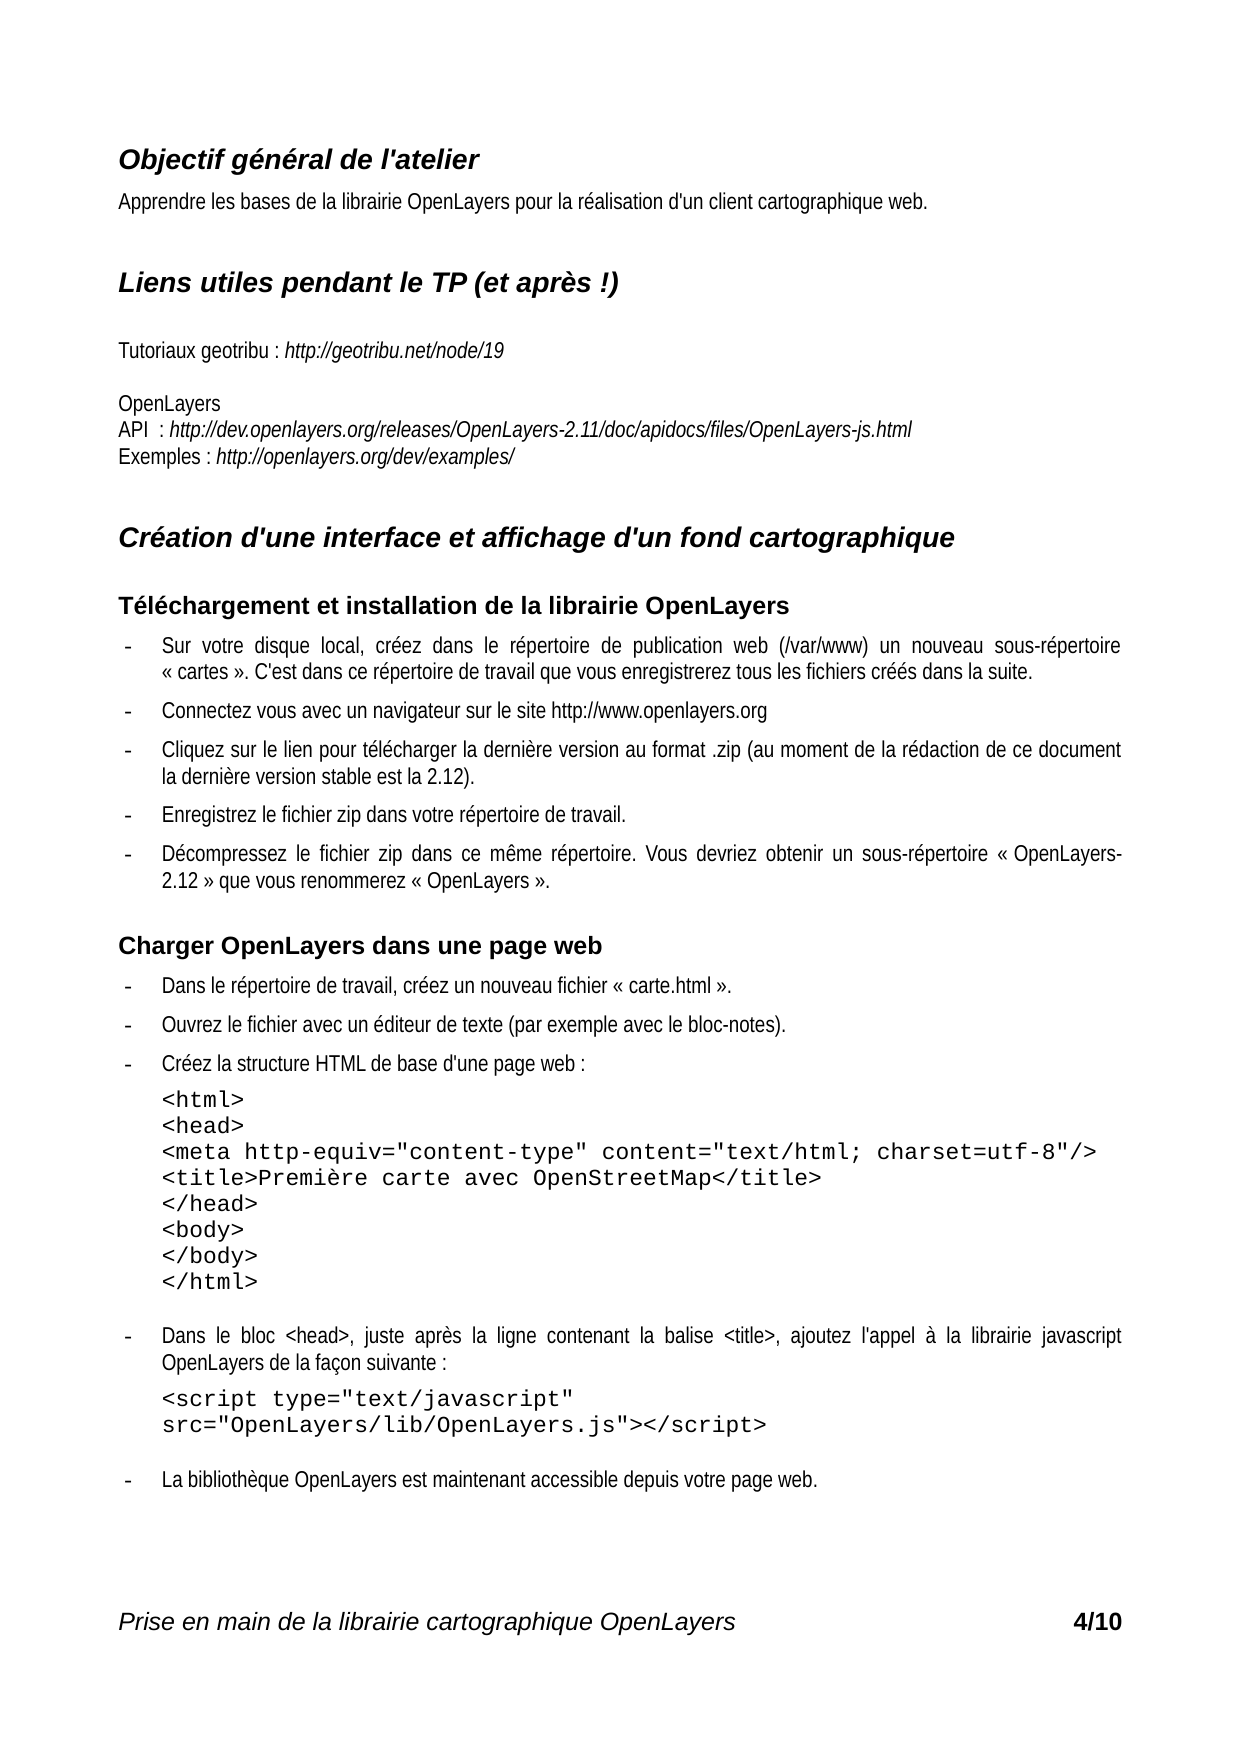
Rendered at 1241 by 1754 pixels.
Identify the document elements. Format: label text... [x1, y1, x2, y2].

list Créez la structure HTML de base d'une page web : [124, 1050, 1122, 1076]
list Cliquez sur le lien pour télécharger la dernière version au format .zip (au moment de la rédaction de ce document la dernière version stable est la 2.12). [124, 736, 1122, 789]
text API : http://dev.openlayers.org/releases/OpenLayers-2.11/doc/apidocs/files/OpenLayers-js.html [118, 416, 1122, 443]
list Dans le bloc <head>, juste après la ligne contenant la balise <title>, ajoutez l'appel à la librairie javascript OpenLayers de la façon suivante : [124, 1322, 1122, 1375]
list <meta http-equiv="content-type" content="text/html; charset=utf-8"/> [124, 1141, 1122, 1167]
list Dans le répertoire de travail, créez un nouveau fichier « carte.html ». [124, 972, 1122, 998]
subtitle Charger OpenLayers dans une page web [118, 931, 1122, 959]
text OpenLayers [118, 390, 1122, 416]
list <title>Première carte avec OpenStreetMap</title> [124, 1167, 1122, 1193]
subtitle Téléchargement et installation de la librairie OpenLayers [118, 591, 1122, 619]
list <script type="text/javascript" src="OpenLayers/lib/OpenLayers.js"></script> [124, 1388, 1122, 1439]
text Exemples : http://openlayers.org/dev/examples/ [118, 443, 1122, 469]
text Apprendre les bases de la librairie OpenLayers pour la réalisation d'un client cartographique web. [118, 188, 1122, 214]
list La bibliothèque OpenLayers est maintenant accessible depuis votre page web. [124, 1466, 1122, 1492]
subtitle Liens utiles pendant le TP (et après !) [118, 266, 1122, 298]
list </body> [124, 1244, 1122, 1270]
list Ouvrez le fichier avec un éditeur de texte (par exemple avec le bloc-notes). [124, 1011, 1122, 1037]
text Tutoriaux geotribu : http://geotribu.net/node/19 [118, 337, 1122, 364]
subtitle Objectif général de l'atelier [118, 143, 1122, 176]
list Enregistrez le fichier zip dans votre répertoire de travail. [124, 801, 1122, 828]
list Sur votre disque local, créez dans le répertoire de publication web (/var/www) un nouveau sous-répertoire « cartes ». C'est dans ce répertoire de travail que vous enregistrerez tous les fichiers créés dans la suite. [124, 632, 1122, 685]
list </html> [124, 1270, 1122, 1296]
subtitle Création d'une interface et affichage d'un fond cartographique [118, 521, 1122, 553]
list <body> [124, 1218, 1122, 1244]
list <html> [124, 1089, 1122, 1115]
list </head> [124, 1193, 1122, 1218]
list Connectez vous avec un navigateur sur le site http://www.openlayers.org [124, 697, 1122, 724]
list Décompressez le fichier zip dans ce même répertoire. Vous devriez obtenir un sous-répertoire « OpenLayers-2.12 » que vous renommerez « OpenLayers ». [124, 840, 1122, 893]
list <head> [124, 1115, 1122, 1141]
